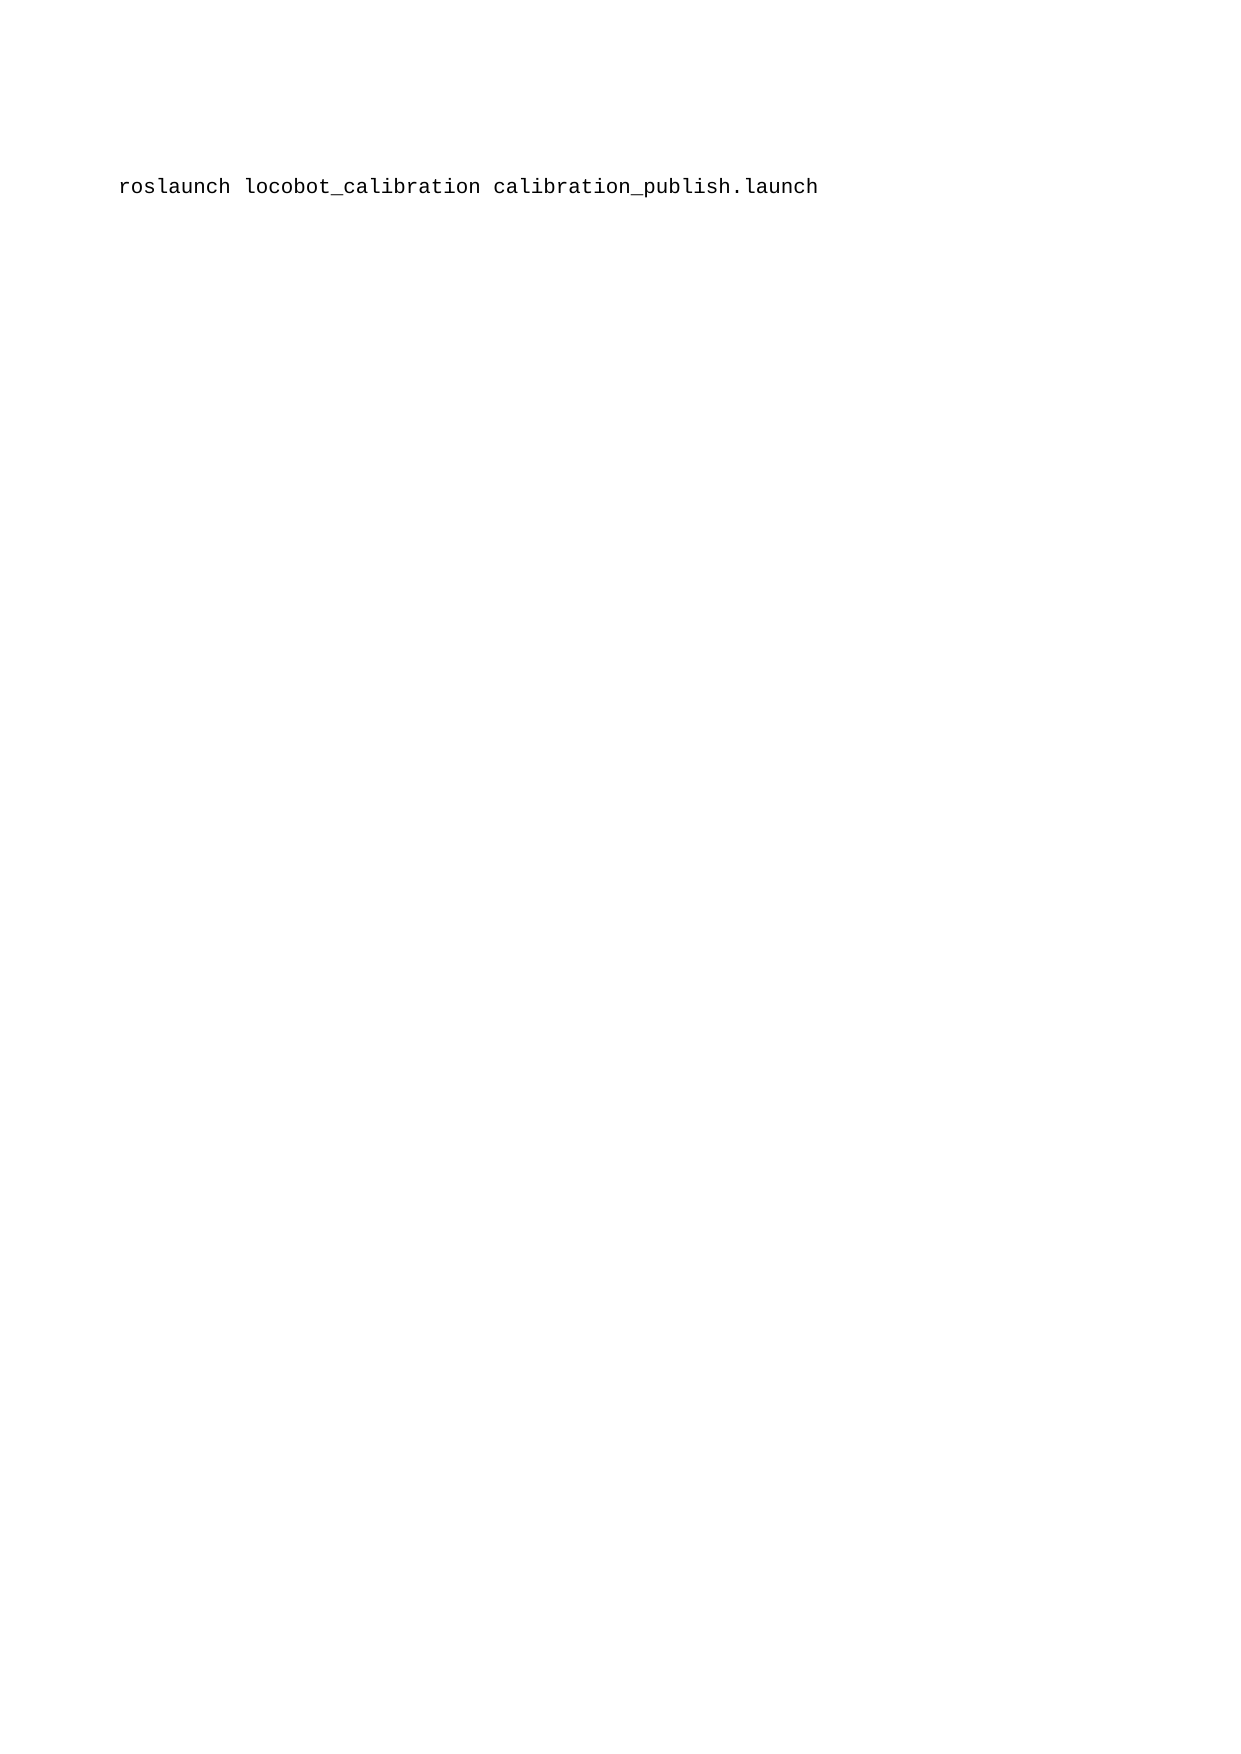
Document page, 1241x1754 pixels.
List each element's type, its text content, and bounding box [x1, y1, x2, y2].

text roslaunch locobot_calibration calibration_publish.launch [118, 176, 1122, 200]
